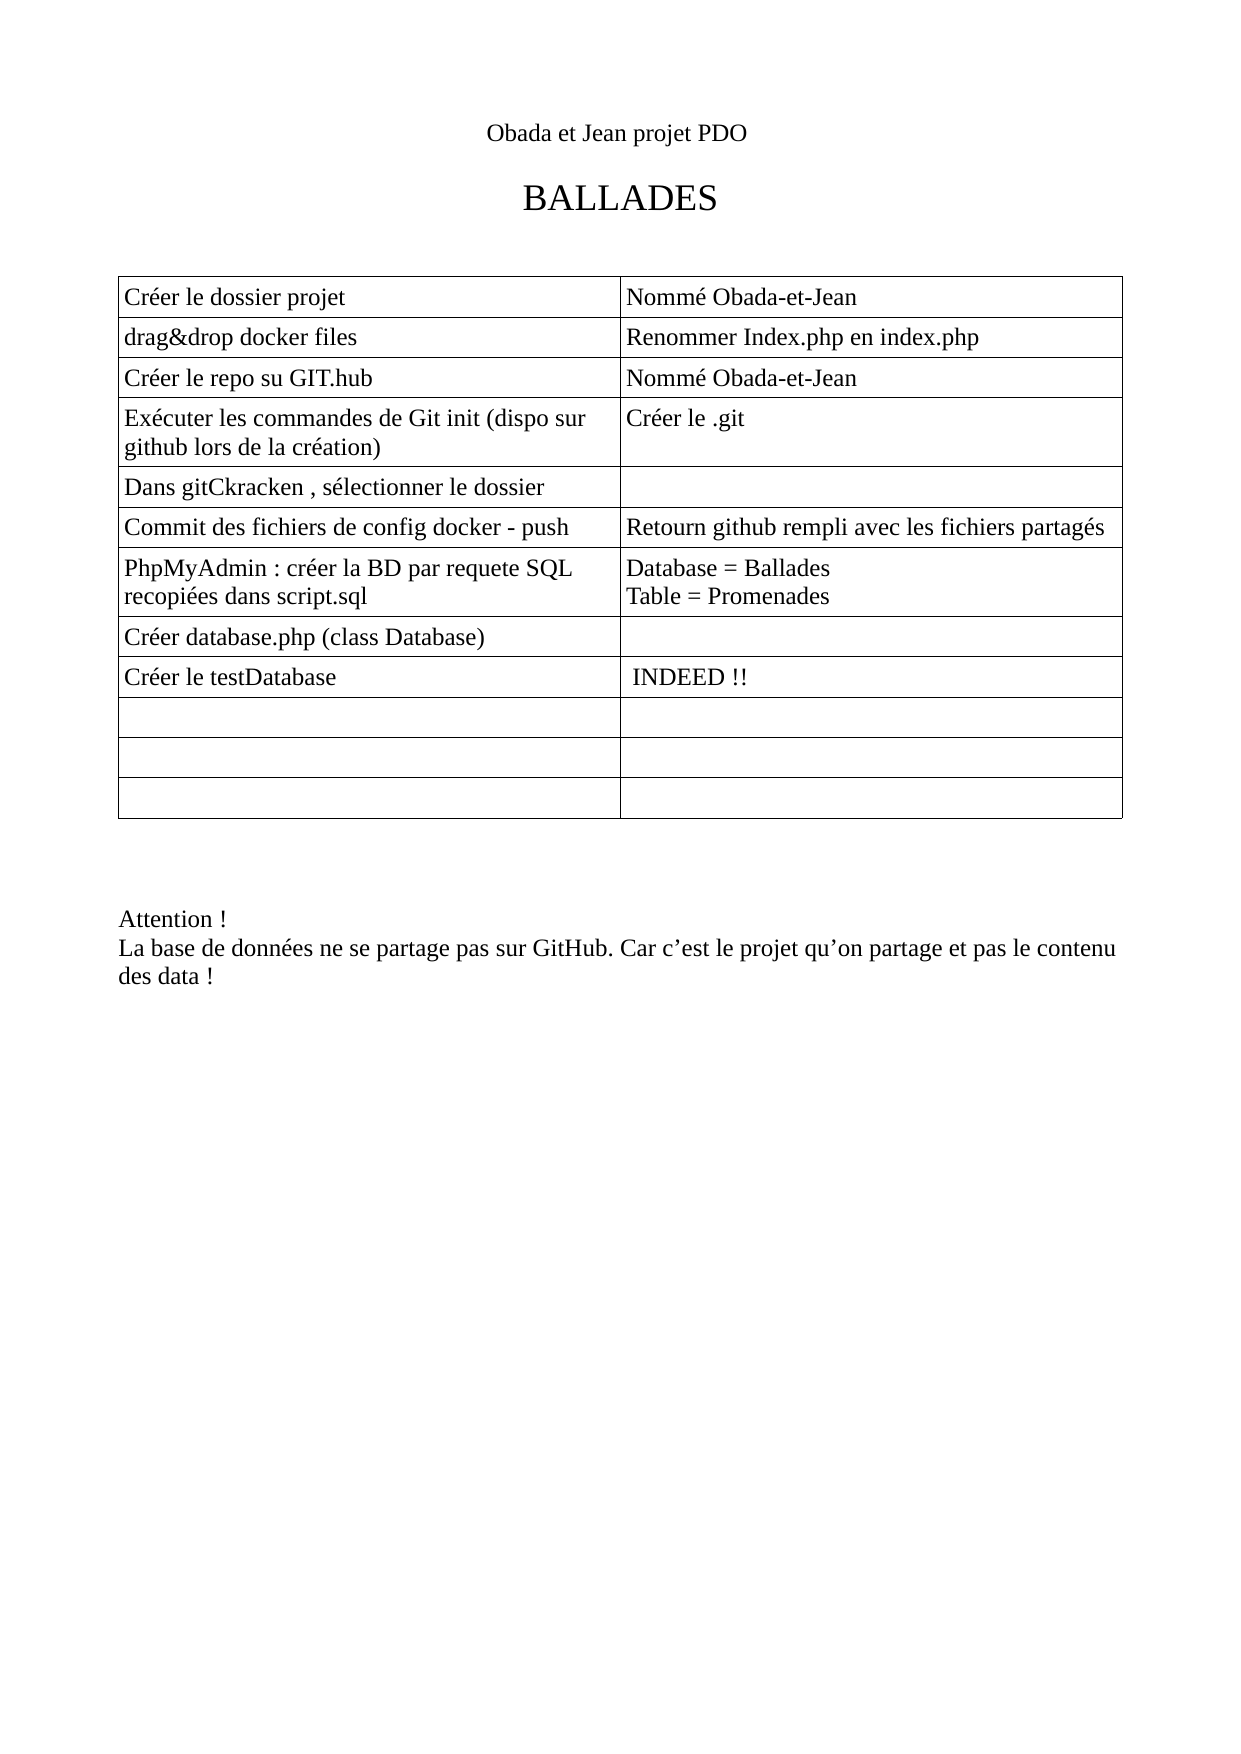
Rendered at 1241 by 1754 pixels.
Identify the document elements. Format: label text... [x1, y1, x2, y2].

table_cell Créer le testDatabase [119, 657, 620, 697]
table_cell [621, 617, 1122, 656]
table_cell drag&drop docker files [119, 318, 620, 357]
table_cell Nommé Obada-et-Jean [621, 358, 1122, 397]
table_cell [621, 467, 1122, 507]
table_cell [621, 738, 1122, 777]
text La base de données ne se partage pas sur GitHub. Car c’est le projet qu’on partage et pas le contenu des data ! [118, 933, 1122, 990]
table_cell Commit des fichiers de config docker - push [119, 508, 620, 547]
table_header Créer le dossier projet [119, 277, 620, 317]
text BALLADES [118, 176, 1122, 219]
table_cell [119, 778, 620, 817]
table_cell Retourn github rempli avec les fichiers partagés [621, 508, 1122, 547]
text Obada et Jean projet PDO [118, 118, 1122, 147]
table_cell Dans gitCkracken , sélectionner le dossier [119, 467, 620, 507]
table_cell Renommer Index.php en index.php [621, 318, 1122, 357]
table_cell [119, 738, 620, 777]
table_cell Créer le .git [621, 398, 1122, 466]
table_cell PhpMyAdmin : créer la BD par requete SQL recopiées dans script.sql [119, 548, 620, 616]
table_cell Créer database.php (class Database) [119, 617, 620, 656]
table_cell [119, 698, 620, 737]
table_cell [621, 778, 1122, 817]
table_cell INDEED !! [621, 657, 1122, 697]
table_cell Exécuter les commandes de Git init (dispo sur github lors de la création) [119, 398, 620, 466]
table_cell Créer le repo su GIT.hub [119, 358, 620, 397]
table_header Nommé Obada-et-Jean [621, 277, 1122, 317]
table_cell [621, 698, 1122, 737]
table_cell Database = Ballades Table = Promenades [621, 548, 1122, 616]
text Attention ! [118, 904, 1122, 933]
